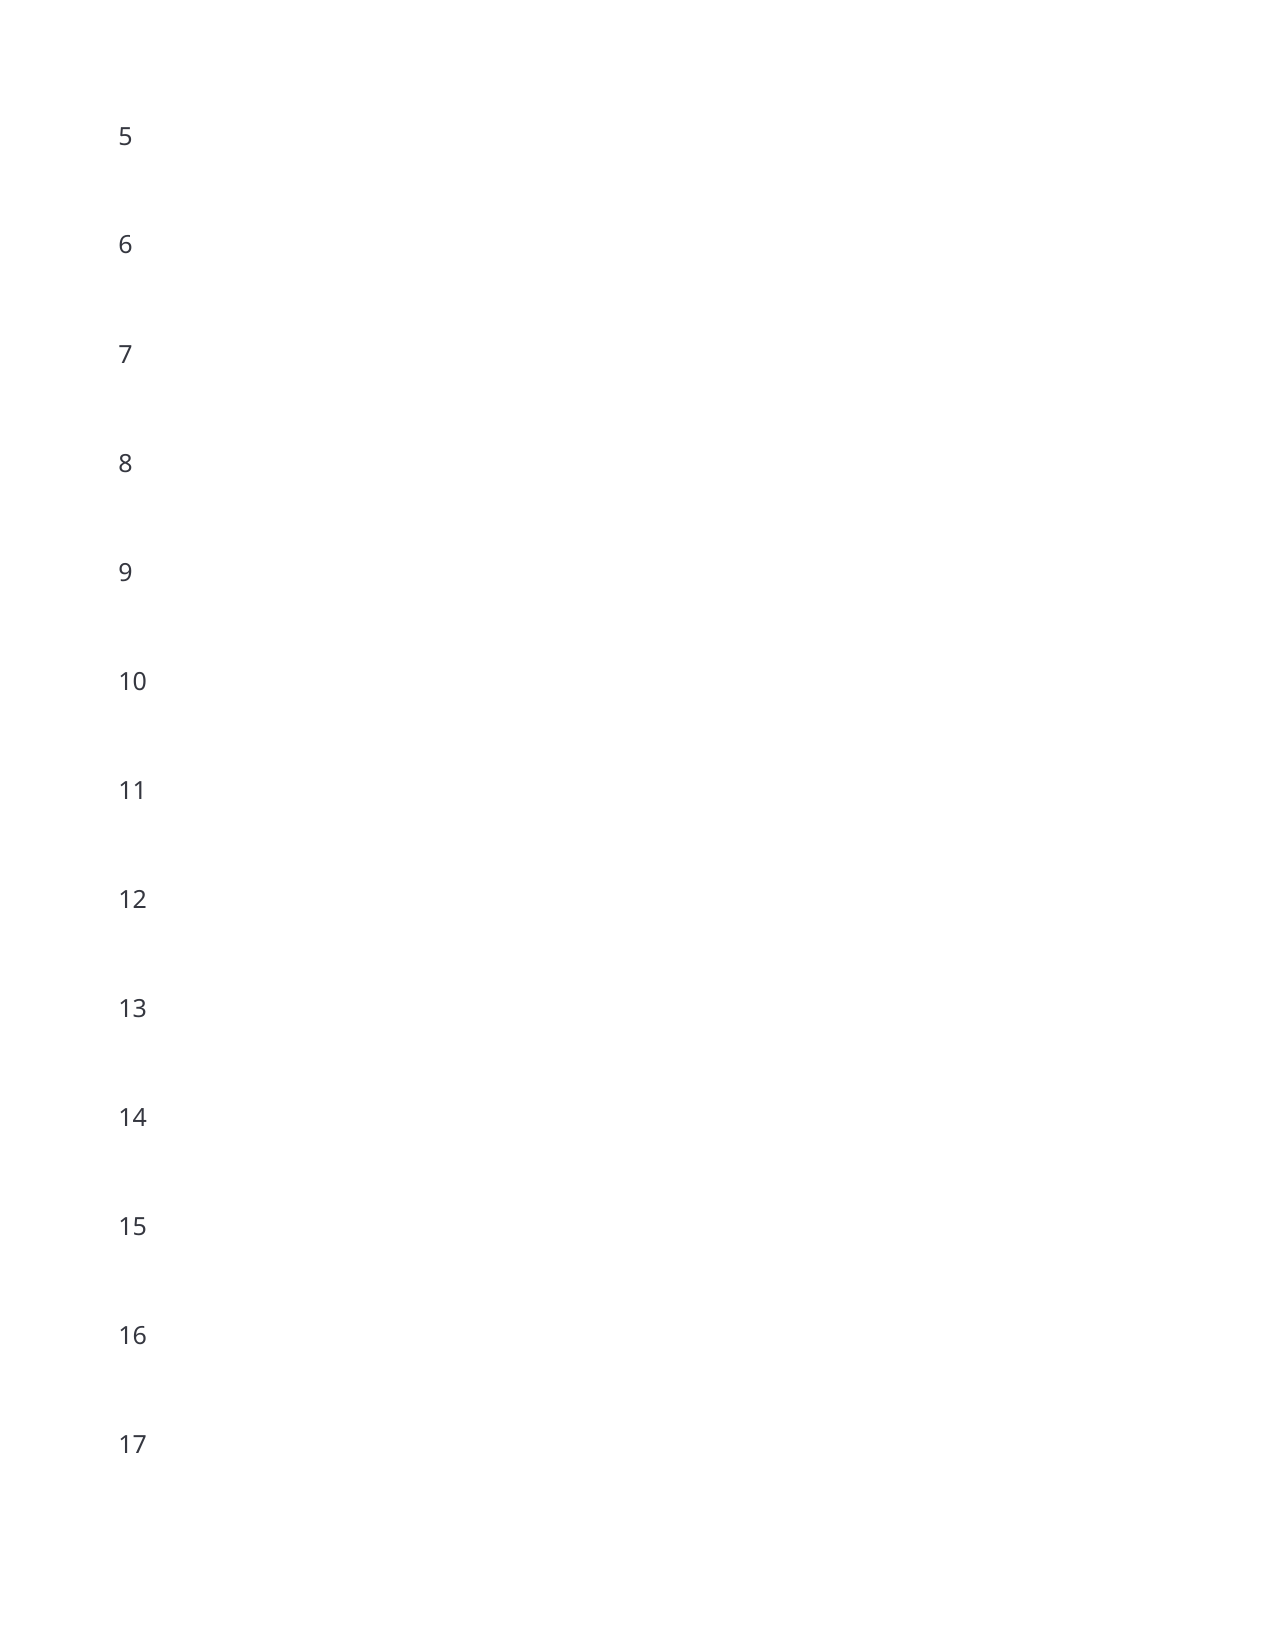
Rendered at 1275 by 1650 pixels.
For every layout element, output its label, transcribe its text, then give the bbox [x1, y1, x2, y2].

text 7 [118, 336, 1157, 370]
text 10 [118, 663, 1157, 697]
text 11 [118, 772, 1157, 807]
text 17 [118, 1427, 1157, 1461]
text 5 [118, 118, 1157, 152]
text 8 [118, 445, 1157, 479]
text 13 [118, 991, 1157, 1025]
text 15 [118, 1209, 1157, 1243]
text 14 [118, 1100, 1157, 1134]
text 6 [118, 227, 1157, 261]
text 12 [118, 882, 1157, 916]
text 16 [118, 1318, 1157, 1352]
text 9 [118, 554, 1157, 588]
